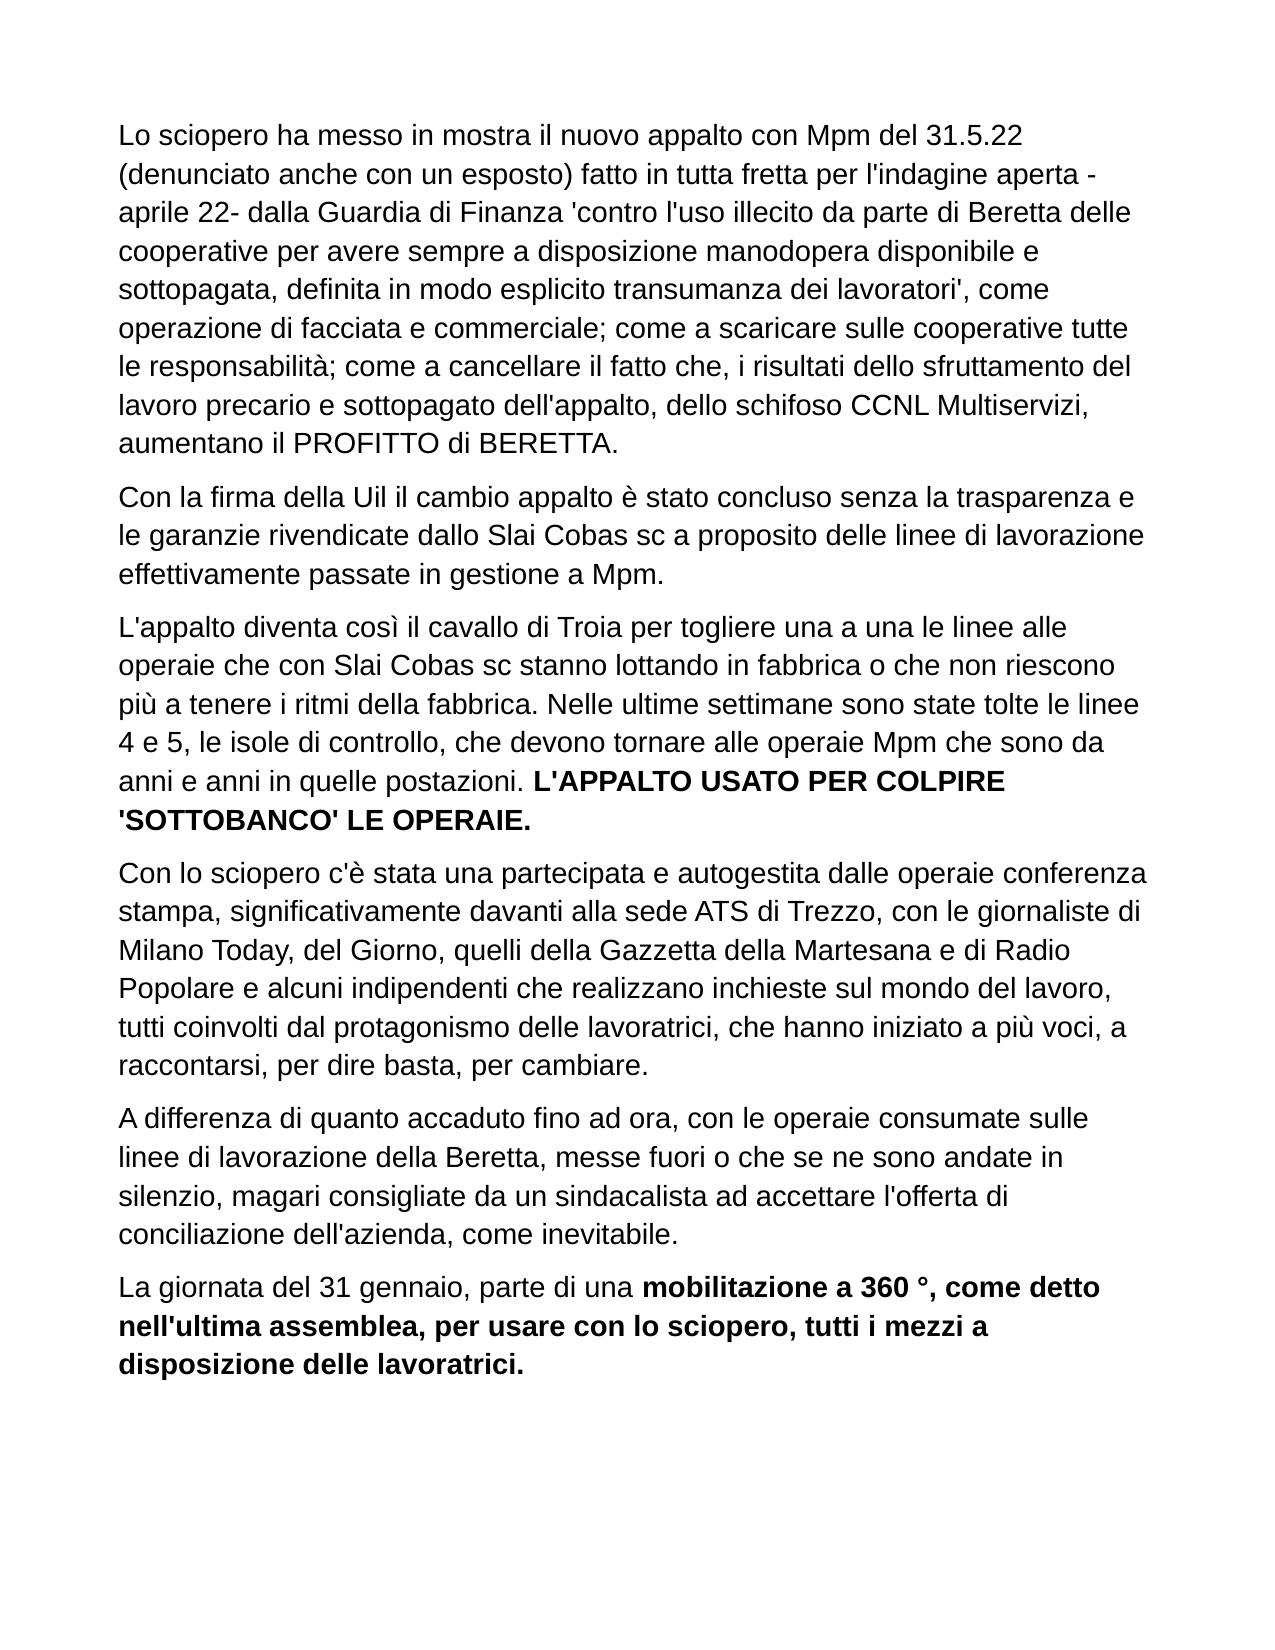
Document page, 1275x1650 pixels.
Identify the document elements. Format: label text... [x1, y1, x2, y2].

text A differenza di quanto accaduto fino ad ora, con le operaie consumate sulle linee di lavorazione della Beretta, messe fuori o che se ne sono andate in silenzio, magari consigliate da un sindacalista ad accettare l'offerta di conciliazione dell'azienda, come inevitabile. [118, 1101, 1157, 1251]
text Con lo sciopero c'è stata una partecipata e autogestita dalle operaie conferenza stampa, significativamente davanti alla sede ATS di Trezzo, con le giornaliste di Milano Today, del Giorno, quelli della Gazzetta della Martesana e di Radio Popolare e alcuni indipendenti che realizzano inchieste sul mondo del lavoro, tutti coinvolti dal protagonismo delle lavoratrici, che hanno iniziato a più voci, a raccontarsi, per dire basta, per cambiare. [118, 856, 1157, 1082]
text Lo sciopero ha messo in mostra il nuovo appalto con Mpm del 31.5.22 (denunciato anche con un esposto) fatto in tutta fretta per l'indagine aperta -aprile 22- dalla Guardia di Finanza 'contro l'uso illecito da parte di Beretta delle cooperative per avere sempre a disposizione manodopera disponibile e sottopagata, definita in modo esplicito transumanza dei lavoratori', come operazione di facciata e commerciale; come a scaricare sulle cooperative tutte le responsabilità; come a cancellare il fatto che, i risultati dello sfruttamento del lavoro precario e sottopagato dell'appalto, dello schifoso CCNL Multiservizi, aumentano il PROFITTO di BERETTA. [118, 118, 1157, 460]
text Con la firma della Uil il cambio appalto è stato concluso senza la trasparenza e le garanzie rivendicate dallo Slai Cobas sc a proposito delle linee di lavorazione effettivamente passate in gestione a Mpm. [118, 479, 1157, 590]
text L'appalto diventa così il cavallo di Troia per togliere una a una le linee alle operaie che con Slai Cobas sc stanno lottando in fabbrica o che non riescono più a tenere i ritmi della fabbrica. Nelle ultime settimane sono state tolte le linee 4 e 5, le isole di controllo, che devono tornare alle operaie Mpm che sono da anni e anni in quelle postazioni. L'APPALTO USATO PER COLPIRE 'SOTTOBANCO' LE OPERAIE. [118, 610, 1157, 836]
text La giornata del 31 gennaio, parte di una mobilitazione a 360 °, come detto nell'ultima assemblea, per usare con lo sciopero, tutti i mezzi a disposizione delle lavoratrici. [118, 1270, 1157, 1381]
